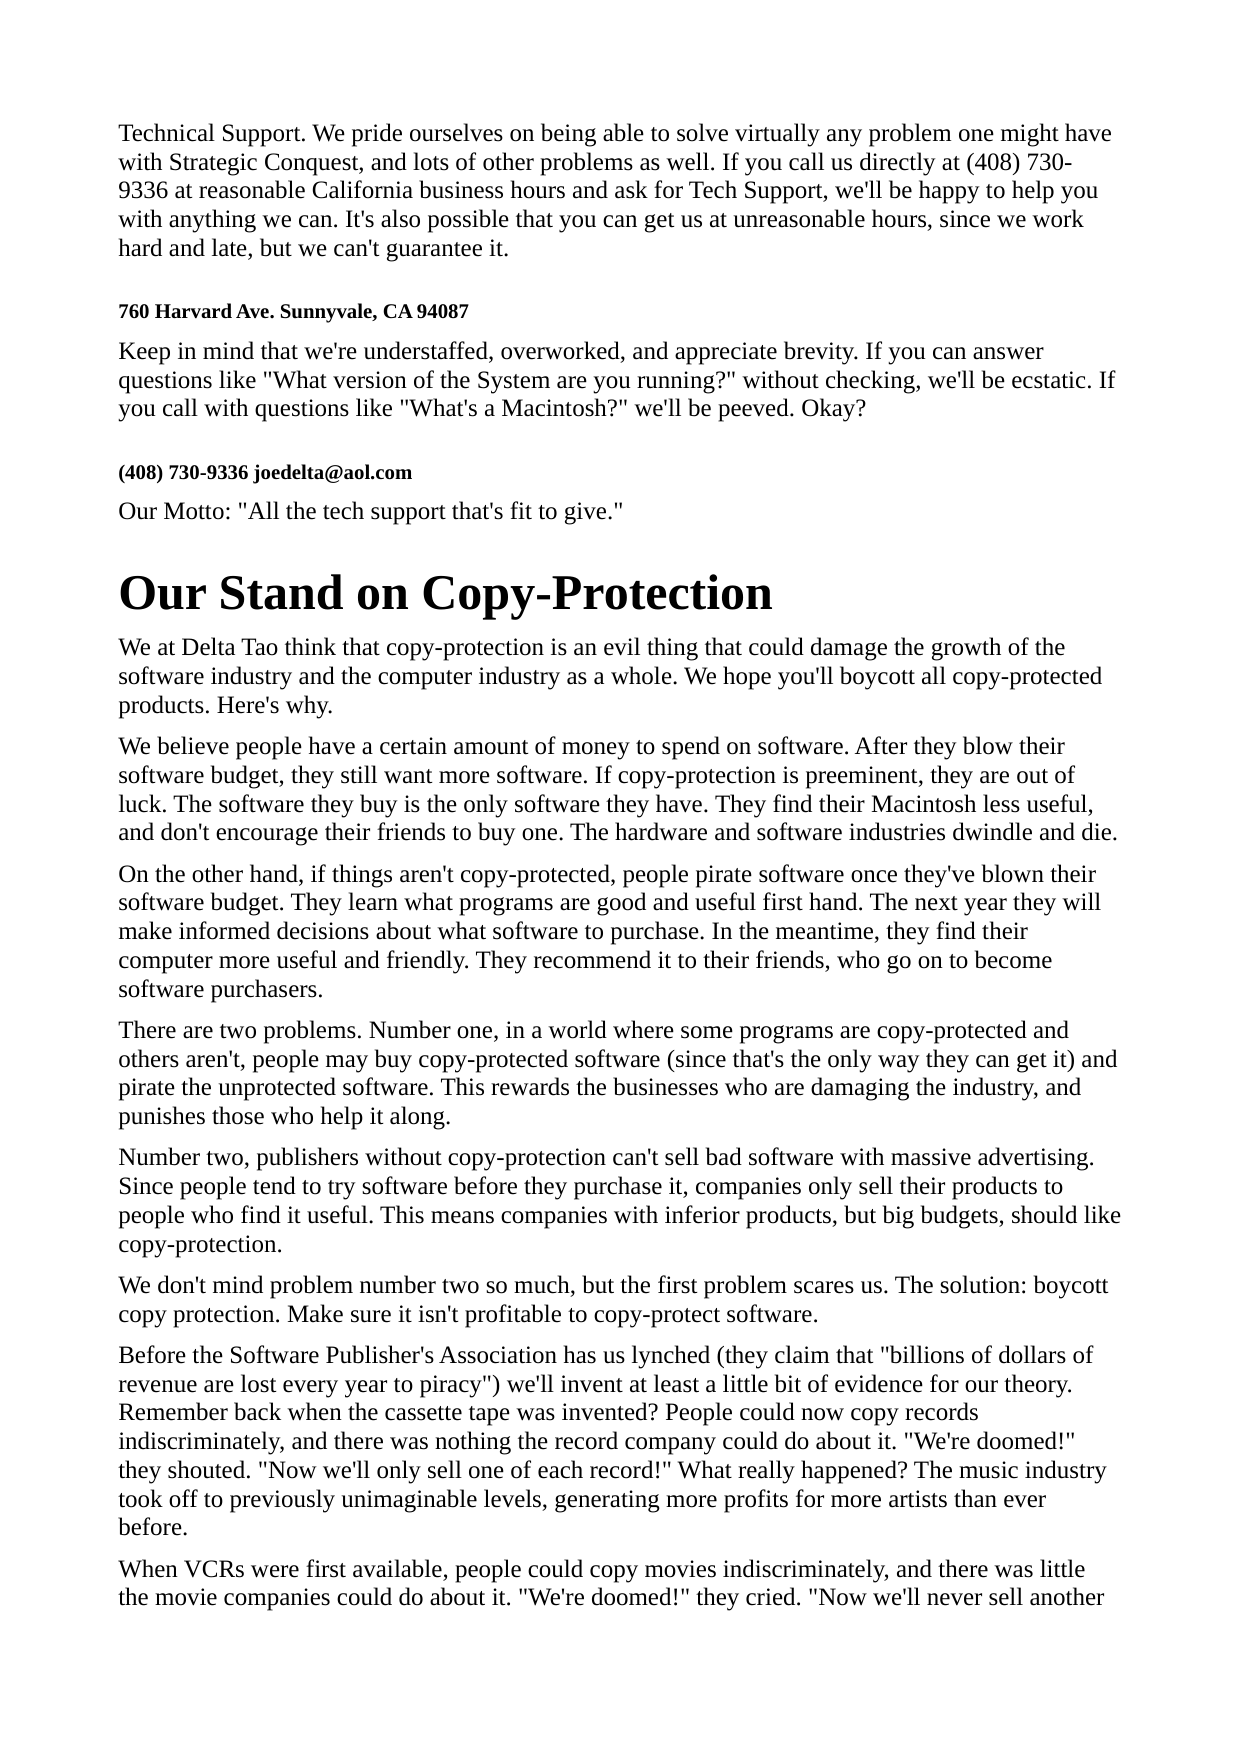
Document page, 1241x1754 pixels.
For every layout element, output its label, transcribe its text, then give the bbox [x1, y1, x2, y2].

text We don't mind problem number two so much, but the first problem scares us. The solution: boycott copy protection. Make sure it isn't profitable to copy-protect software. [118, 1270, 1122, 1327]
text We at Delta Tao think that copy-protection is an evil thing that could damage the growth of the software industry and the computer industry as a whole. We hope you'll boycott all copy-protected products. Here's why. [118, 632, 1122, 719]
text Our Motto: "All the tech support that's fit to give." [118, 496, 1122, 525]
text Technical Support. We pride ourselves on being able to solve virtually any problem one might have with Strategic Conquest, and lots of other problems as well. If you call us directly at (408) 730-9336 at reasonable California business hours and ask for Tech Support, we'll be happy to help you with anything we can. It's also possible that you can get us at unreasonable hours, since we work hard and late, but we can't guarantee it. [118, 118, 1122, 262]
text Number two, publishers without copy-protection can't sell bad software with massive advertising. Since people tend to try software before they purchase it, companies only sell their products to people who find it useful. This means companies with inferior products, but big budgets, should like copy-protection. [118, 1142, 1122, 1257]
text There are two problems. Number one, in a world where some programs are copy-protected and others aren't, people may buy copy-protected software (since that's the only way they can get it) and pirate the unprotected software. This rewards the businesses who are damaging the industry, and punishes those who help it along. [118, 1015, 1122, 1130]
subtitle (408) 730-9336 joedelta@aol.com [118, 460, 1122, 484]
text On the other hand, if things aren't copy-protected, people pirate software once they've blown their software budget. They learn what programs are good and useful first hand. The next year they will make informed decisions about what software to purchase. In the meantime, they find their computer more useful and friendly. They recommend it to their friends, who go on to become software purchasers. [118, 859, 1122, 1002]
text When VCRs were first available, people could copy movies indiscriminately, and there was little the movie companies could do about it. "We're doomed!" they cried. "Now we'll never sell another [118, 1554, 1122, 1611]
subtitle 760 Harvard Ave. Sunnyvale, CA 94087 [118, 299, 1122, 323]
text We believe people have a certain amount of money to spend on software. After they blow their software budget, they still want more software. If copy-protection is preeminent, they are out of luck. The software they buy is the only software they have. They find their Macintosh less useful, and don't encourage their friends to buy one. The hardware and software industries dwindle and die. [118, 731, 1122, 846]
text Keep in mind that we're understaffed, overworked, and appreciate brevity. If you can answer questions like "What version of the System are you running?" without checking, we'll be ecstatic. If you call with questions like "What's a Macintosh?" we'll be peeved. Okay? [118, 336, 1122, 422]
subtitle Our Stand on Copy-Protection [118, 562, 1122, 620]
text Before the Software Publisher's Association has us lynched (they claim that "billions of dollars of revenue are lost every year to piracy") we'll invent at least a little bit of evidence for our theory. Remember back when the cassette tape was invented? People could now copy records indiscriminately, and there was nothing the record company could do about it. "We're doomed!" they shouted. "Now we'll only sell one of each record!" What really happened? The music industry took off to previously unimaginable levels, generating more profits for more artists than ever before. [118, 1340, 1122, 1541]
